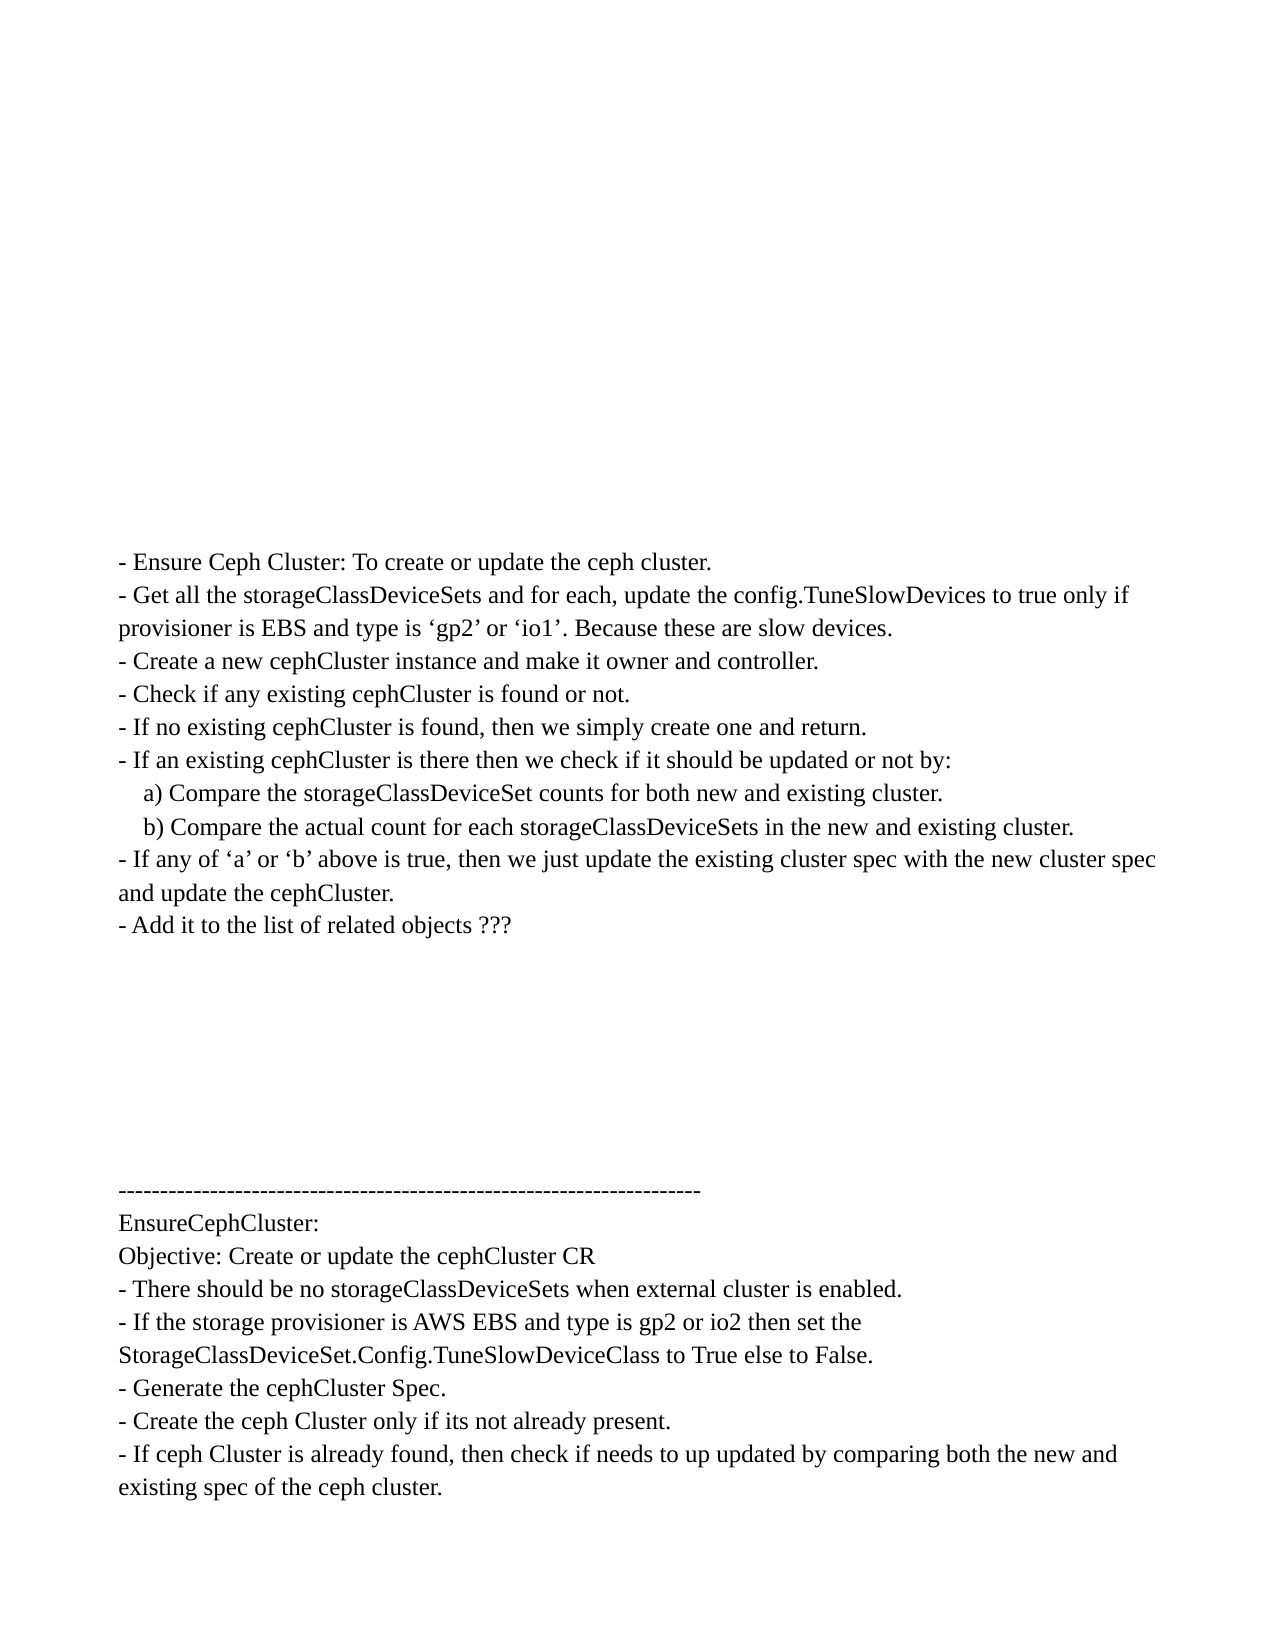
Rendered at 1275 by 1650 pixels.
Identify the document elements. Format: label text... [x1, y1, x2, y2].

text - If any of ‘a’ or ‘b’ above is true, then we just update the existing cluster spec with the new cluster spec and update the cephCluster. [118, 844, 1157, 906]
text - Add it to the list of related objects ??? [118, 911, 1157, 939]
text - There should be no storageClassDeviceSets when external cluster is enabled. [118, 1274, 1157, 1303]
text - Generate the cephCluster Spec. [118, 1373, 1157, 1402]
text - Get all the storageClassDeviceSets and for each, update the config.TuneSlowDevices to true only if provisioner is EBS and type is ‘gp2’ or ‘io1’. Because these are slow devices. [118, 580, 1157, 642]
text - Create a new cephCluster instance and make it owner and controller. [118, 646, 1157, 675]
text - Create the ceph Cluster only if its not already present. [118, 1406, 1157, 1435]
text - If an existing cephCluster is there then we check if it should be updated or not by: [118, 746, 1157, 774]
text ---------------------------------------------------------------------- [118, 1175, 1157, 1203]
text Objective: Create or update the cephCluster CR [118, 1241, 1157, 1269]
text - If no existing cephCluster is found, then we simply create one and return. [118, 712, 1157, 741]
text - Ensure Ceph Cluster: To create or update the ceph cluster. [118, 547, 1157, 576]
text - Check if any existing cephCluster is found or not. [118, 679, 1157, 708]
text a) Compare the storageClassDeviceSet counts for both new and existing cluster. [118, 778, 1157, 807]
text - If the storage provisioner is AWS EBS and type is gp2 or io2 then set the StorageClassDeviceSet.Config.TuneSlowDeviceClass to True else to False. [118, 1307, 1157, 1369]
text - If ceph Cluster is already found, then check if needs to up updated by comparing both the new and existing spec of the ceph cluster. [118, 1439, 1157, 1501]
text b) Compare the actual count for each storageClassDeviceSets in the new and existing cluster. [118, 812, 1157, 840]
text EnsureCephCluster: [118, 1208, 1157, 1237]
